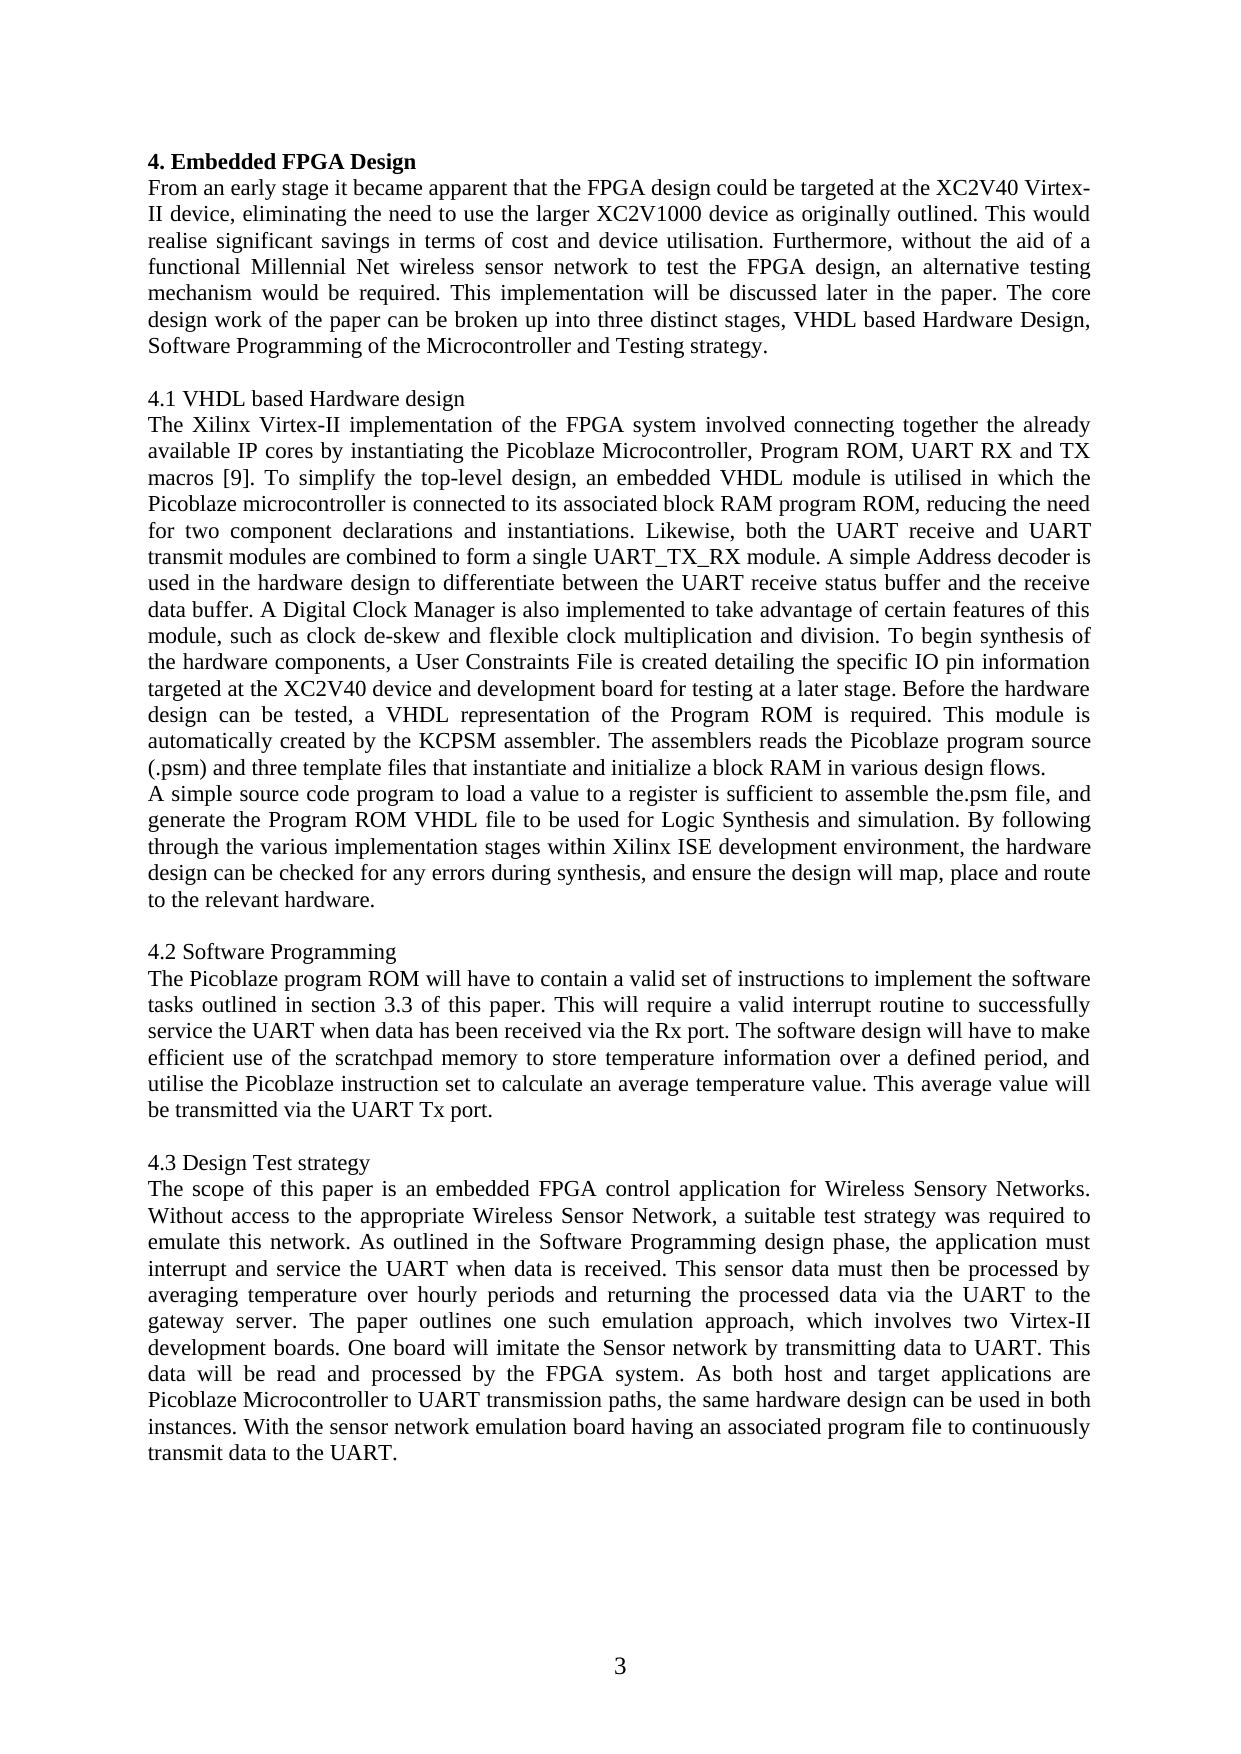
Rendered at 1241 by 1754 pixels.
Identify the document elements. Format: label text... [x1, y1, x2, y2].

text The Picoblaze program ROM will have to contain a valid set of instructions to implement the software tasks outlined in section 3.3 of this paper. This will require a valid interrupt routine to successfully service the UART when data has been received via the Rx port. The software design will have to make efficient use of the scratchpad memory to store temperature information over a defined period, and utilise the Picoblaze instruction set to calculate an average temperature value. This average value will be transmitted via the UART Tx port. [148, 965, 1092, 1123]
text 4.3 Design Test strategy [148, 1149, 1092, 1176]
text 4.2 Software Programming [148, 938, 1092, 965]
text 4. Embedded FPGA Design [148, 148, 1092, 174]
text A simple source code program to load a value to a register is sufficient to assemble the.psm file, and generate the Program ROM VHDL file to be used for Logic Synthesis and simulation. By following through the various implementation stages within Xilinx ISE development environment, the hardware design can be checked for any errors during synthesis, and ensure the design will map, place and route to the relevant hardware. [148, 780, 1092, 912]
text 4.1 VHDL based Hardware design [148, 385, 1092, 411]
text The scope of this paper is an embedded FPGA control application for Wireless Sensory Networks. Without access to the appropriate Wireless Sensor Network, a suitable test strategy was required to emulate this network. As outlined in the Software Programming design phase, the application must interrupt and service the UART when data is received. This sensor data must then be processed by averaging temperature over hourly periods and returning the processed data via the UART to the gateway server. The paper outlines one such emulation approach, which involves two Virtex-II development boards. One board will imitate the Sensor network by transmitting data to UART. This data will be read and processed by the FPGA system. As both host and target applications are Picoblaze Microcontroller to UART transmission paths, the same hardware design can be used in both instances. With the sensor network emulation board having an associated program file to continuously transmit data to the UART. [148, 1176, 1092, 1465]
text From an early stage it became apparent that the FPGA design could be targeted at the XC2V40 Virtex-II device, eliminating the need to use the larger XC2V1000 device as originally outlined. This would realise significant savings in terms of cost and device utilisation. Furthermore, without the aid of a functional Millennial Net wireless sensor network to test the FPGA design, an alternative testing mechanism would be required. This implementation will be discussed later in the paper. The core design work of the paper can be broken up into three distinct stages, VHDL based Hardware Design, Software Programming of the Microcontroller and Testing strategy. [148, 174, 1092, 358]
text The Xilinx Virtex-II implementation of the FPGA system involved connecting together the already available IP cores by instantiating the Picoblaze Microcontroller, Program ROM, UART RX and TX macros [9]. To simplify the top-level design, an embedded VHDL module is utilised in which the Picoblaze microcontroller is connected to its associated block RAM program ROM, reducing the need for two component declarations and instantiations. Likewise, both the UART receive and UART transmit modules are combined to form a single UART_TX_RX module. A simple Address decoder is used in the hardware design to differentiate between the UART receive status buffer and the receive data buffer. A Digital Clock Manager is also implemented to take advantage of certain features of this module, such as clock de-skew and flexible clock multiplication and division. To begin synthesis of the hardware components, a User Constraints File is created detailing the specific IO pin information targeted at the XC2V40 device and development board for testing at a later stage. Before the hardware design can be tested, a VHDL representation of the Program ROM is required. This module is automatically created by the KCPSM assembler. The assemblers reads the Picoblaze program source (.psm) and three template files that instantiate and initialize a block RAM in various design flows. [148, 411, 1092, 780]
